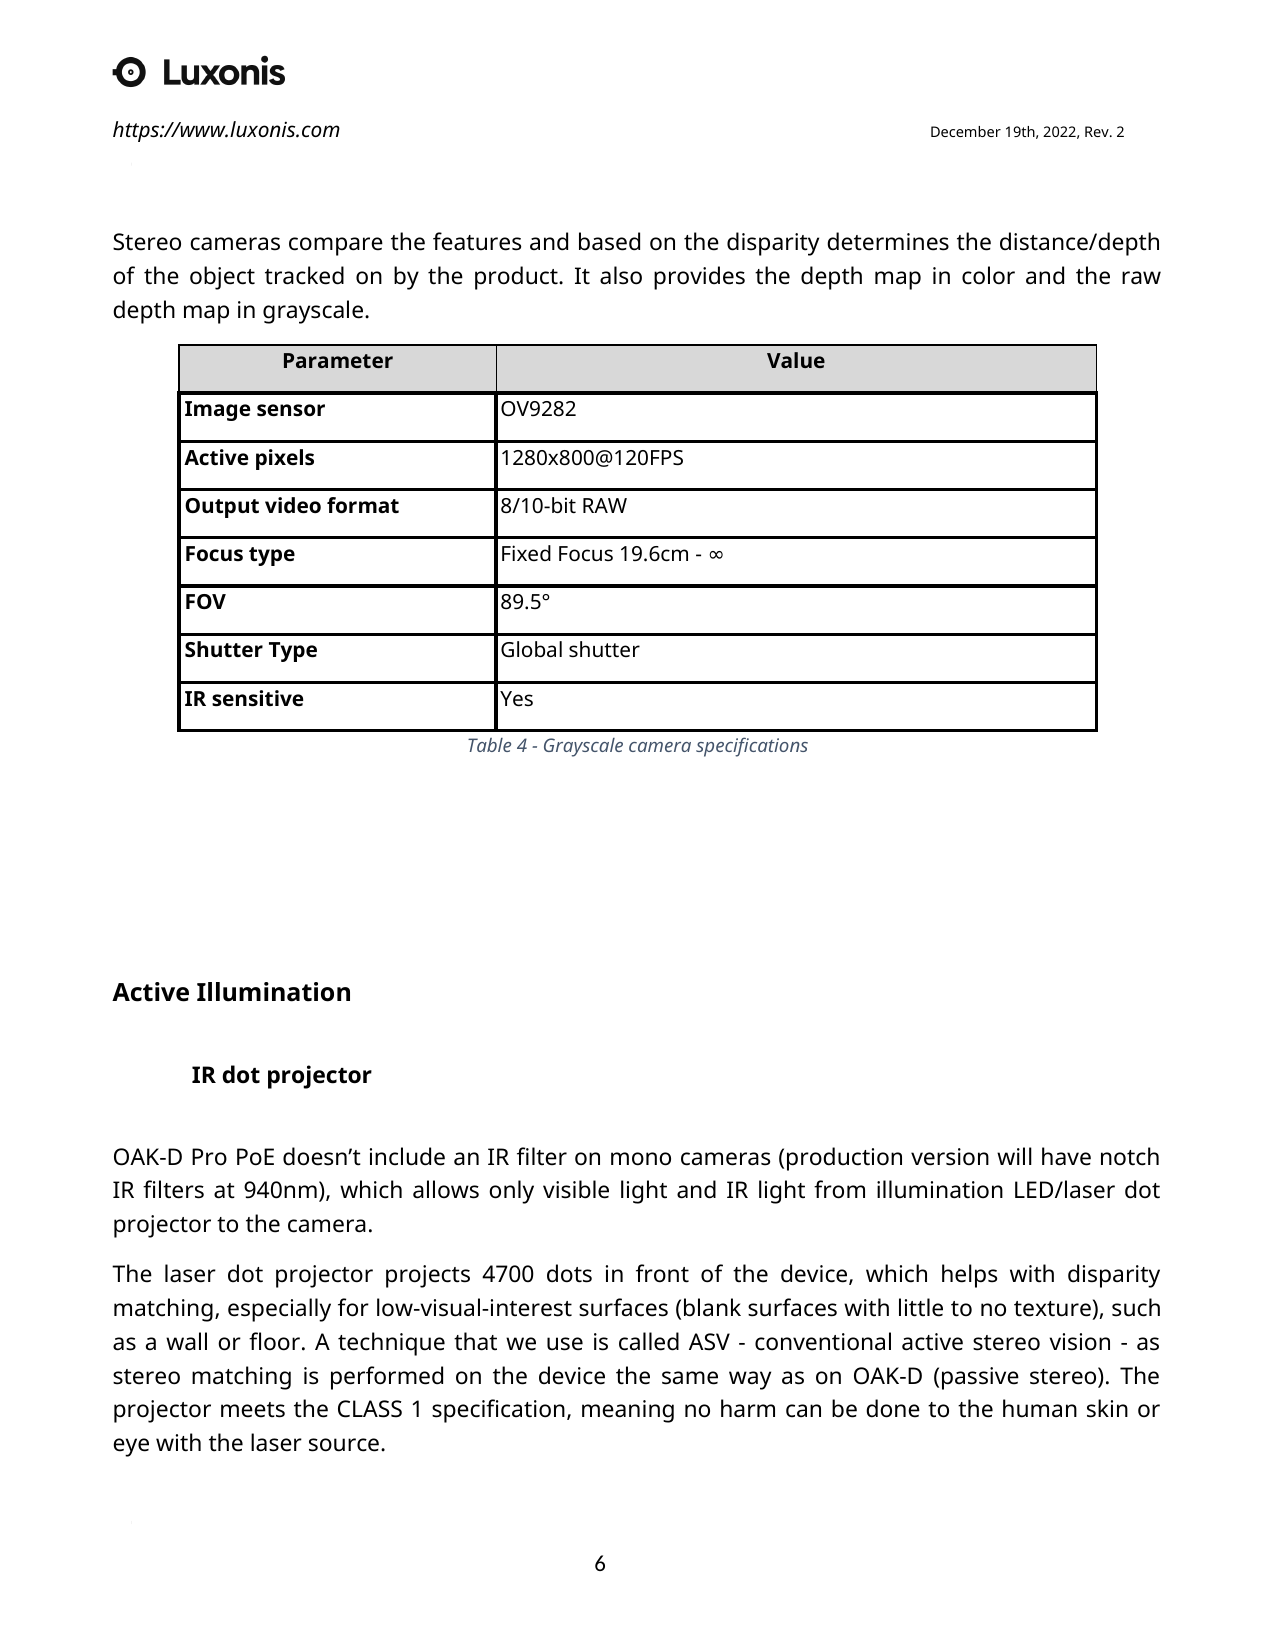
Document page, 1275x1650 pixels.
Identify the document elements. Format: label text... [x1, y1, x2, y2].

table_cell IR sensitive [181, 684, 494, 729]
table_cell Shutter Type [181, 636, 494, 681]
table_cell 89.5° [498, 588, 1095, 632]
table_cell Yes [498, 684, 1095, 729]
text Table 4 - Grayscale camera specifications [112, 732, 1162, 758]
table_cell Output video format [181, 491, 494, 536]
subtitle IR dot projector [192, 1059, 1162, 1090]
table_cell Fixed Focus 19.6cm - ∞ [498, 539, 1095, 584]
text OAK-D Pro PoE doesn’t include an IR filter on mono cameras (production version will have notch IR filters at 940nm), which allows only visible light and IR light from illumination LED/laser dot projector to the camera. [112, 1141, 1162, 1239]
table_header Value [497, 346, 1096, 391]
table_cell 8/10-bit RAW [498, 491, 1095, 536]
picture [112, 47, 286, 97]
table_cell 1280x800@120FPS [498, 443, 1095, 488]
table_cell FOV [181, 588, 494, 632]
text The laser dot projector projects 4700 dots in front of the device, which helps with disparity matching, especially for low-visual-interest surfaces (blank surfaces with little to no texture), such as a wall or floor. A technique that we use is called ASV - conventional active stereo vision - as stereo matching is performed on the device the same way as on OAK-D (passive stereo). The projector meets the CLASS 1 specification, meaning no harm can be done to the human skin or eye with the laser source. [112, 1258, 1162, 1458]
table_cell Global shutter [498, 636, 1095, 681]
table_cell OV9282 [498, 395, 1095, 439]
subtitle Active Illumination [112, 974, 1162, 1008]
table_cell Image sensor [181, 395, 494, 439]
text Stereo cameras compare the features and based on the disparity determines the distance/depth of the object tracked on by the product. It also provides the depth map in color and the raw depth map in grayscale. [112, 226, 1162, 325]
table_cell Focus type [181, 539, 494, 584]
table_header Parameter [180, 346, 496, 391]
table_cell Active pixels [181, 443, 494, 488]
